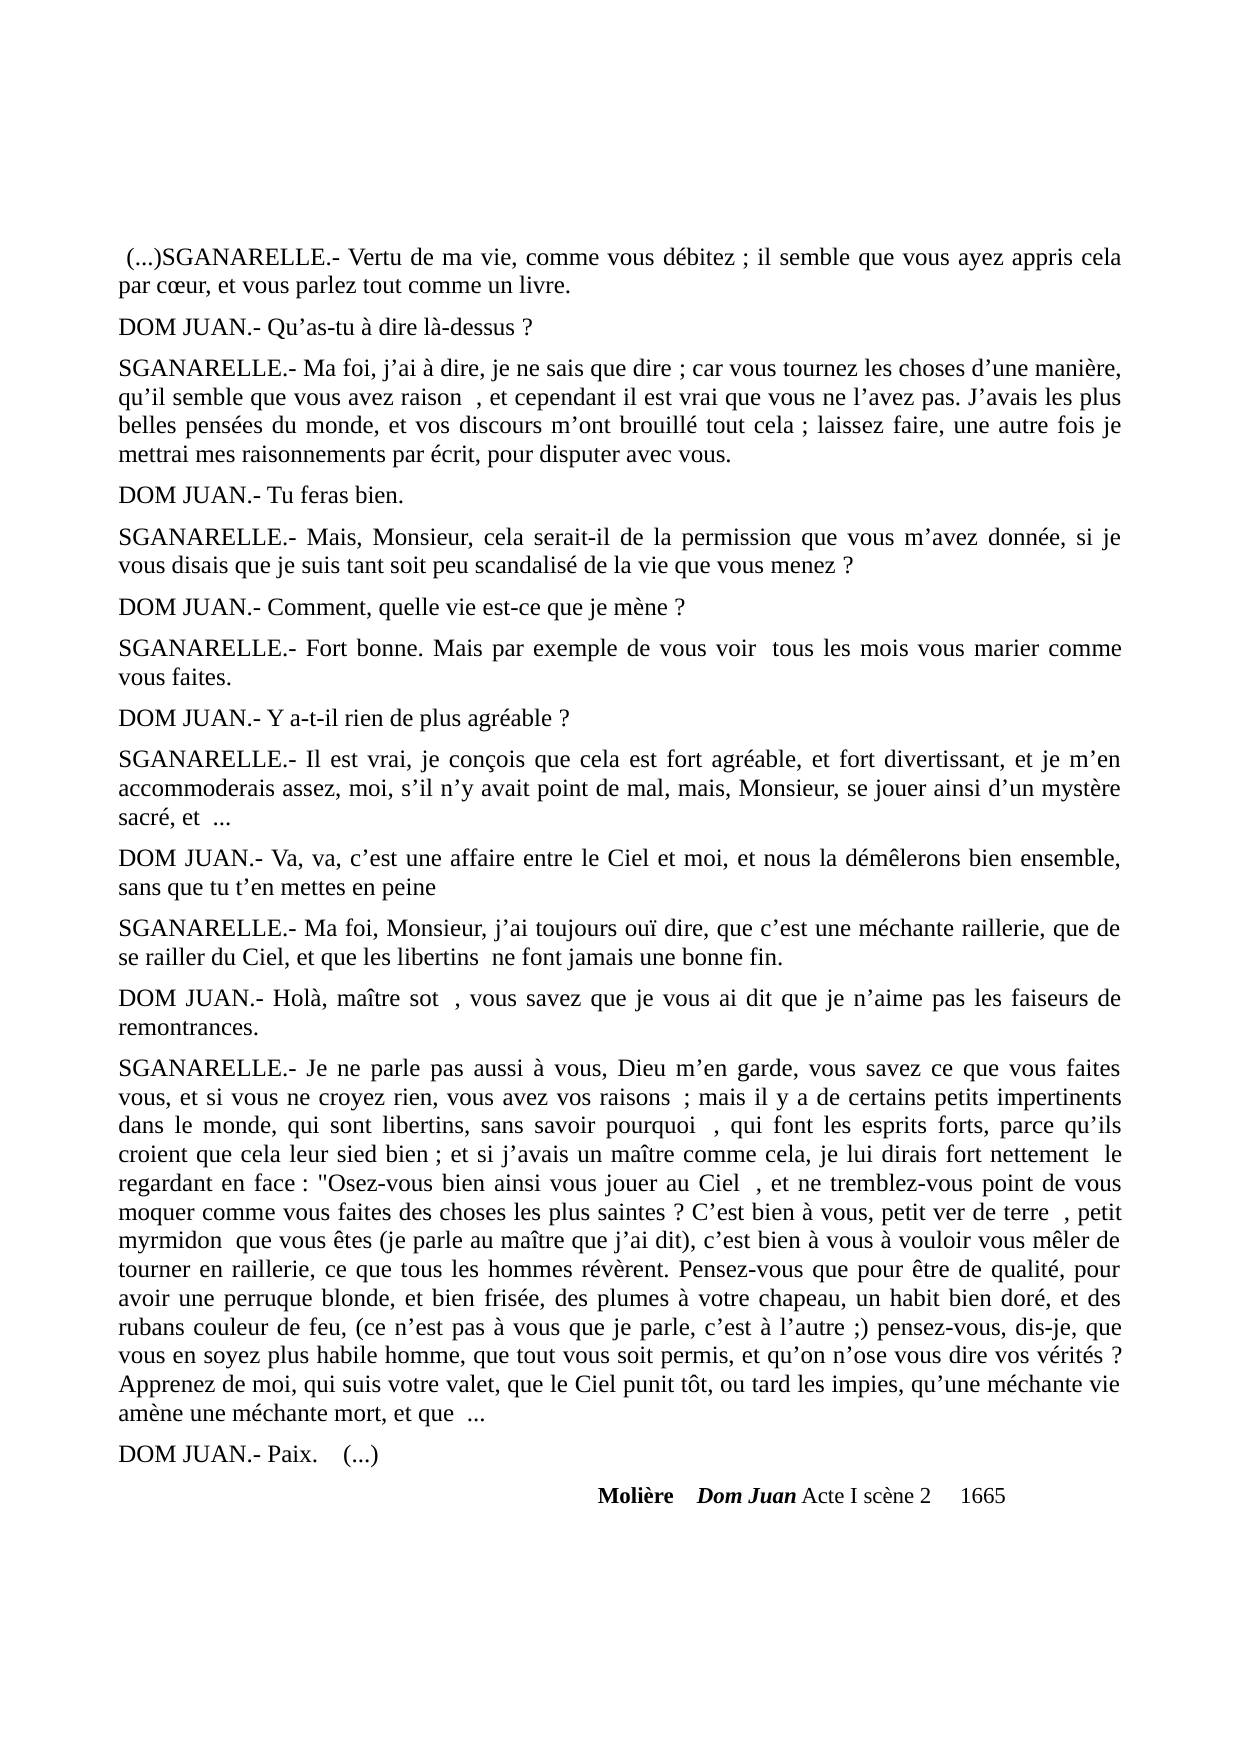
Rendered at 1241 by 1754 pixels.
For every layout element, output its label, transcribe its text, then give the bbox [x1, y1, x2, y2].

text DOM JUAN.- Qu’as-tu à dire là-dessus ? [118, 312, 1122, 341]
text Molière Dom Juan Acte I scène 2 1665 [118, 1481, 1122, 1509]
text SGANARELLE.- Ma foi, Monsieur, j’ai toujours ouï dire, que c’est une méchante raillerie, que de se railler du Ciel, et que les libertins ne font jamais une bonne fin. [118, 913, 1122, 971]
text SGANARELLE.- Il est vrai, je conçois que cela est fort agréable, et fort divertissant, et je m’en accommoderais assez, moi, s’il n’y avait point de mal, mais, Monsieur, se jouer ainsi d’un mystère sacré, et ... [118, 744, 1122, 831]
text SGANARELLE.- Ma foi, j’ai à dire, je ne sais que dire ; car vous tournez les choses d’une manière, qu’il semble que vous avez raison , et cependant il est vrai que vous ne l’avez pas. J’avais les plus belles pensées du monde, et vos discours m’ont brouillé tout cela ; laissez faire, une autre fois je mettrai mes raisonnements par écrit, pour disputer avec vous. [118, 353, 1122, 468]
text DOM JUAN.- Holà, maître sot , vous savez que je vous ai dit que je n’aime pas les faiseurs de remontrances. [118, 983, 1122, 1041]
text SGANARELLE.- Mais, Monsieur, cela serait-il de la permission que vous m’avez donnée, si je vous disais que je suis tant soit peu scandalisé de la vie que vous menez ? [118, 522, 1122, 579]
text DOM JUAN.- Paix. (...) [118, 1439, 1122, 1468]
text SGANARELLE.- Je ne parle pas aussi à vous, Dieu m’en garde, vous savez ce que vous faites vous, et si vous ne croyez rien, vous avez vos raisons ; mais il y a de certains petits impertinents dans le monde, qui sont libertins, sans savoir pourquoi , qui font les esprits forts, parce qu’ils croient que cela leur sied bien ; et si j’avais un maître comme cela, je lui dirais fort nettement le regardant en face : "Osez-vous bien ainsi vous jouer au Ciel , et ne tremblez-vous point de vous moquer comme vous faites des choses les plus saintes ? C’est bien à vous, petit ver de terre , petit myrmidon que vous êtes (je parle au maître que j’ai dit), c’est bien à vous à vouloir vous mêler de tourner en raillerie, ce que tous les hommes révèrent. Pensez-vous que pour être de qualité, pour avoir une perruque blonde, et bien frisée, des plumes à votre chapeau, un habit bien doré, et des rubans couleur de feu, (ce n’est pas à vous que je parle, c’est à l’autre ;) pensez-vous, dis-je, que vous en soyez plus habile homme, que tout vous soit permis, et qu’on n’ose vous dire vos vérités ? Apprenez de moi, qui suis votre valet, que le Ciel punit tôt, ou tard les impies, qu’une méchante vie amène une méchante mort, et que ... [118, 1053, 1122, 1427]
text DOM JUAN.- Tu feras bien. [118, 481, 1122, 509]
text SGANARELLE.- Fort bonne. Mais par exemple de vous voir tous les mois vous marier comme vous faites. [118, 633, 1122, 691]
text DOM JUAN.- Comment, quelle vie est-ce que je mène ? [118, 592, 1122, 621]
text DOM JUAN.- Y a-t-il rien de plus agréable ? [118, 703, 1122, 732]
text DOM JUAN.- Va, va, c’est une affaire entre le Ciel et moi, et nous la démêlerons bien ensemble, sans que tu t’en mettes en peine [118, 843, 1122, 901]
text (...)SGANARELLE.- Vertu de ma vie, comme vous débitez ; il semble que vous ayez appris cela par cœur, et vous parlez tout comme un livre. [118, 242, 1122, 299]
